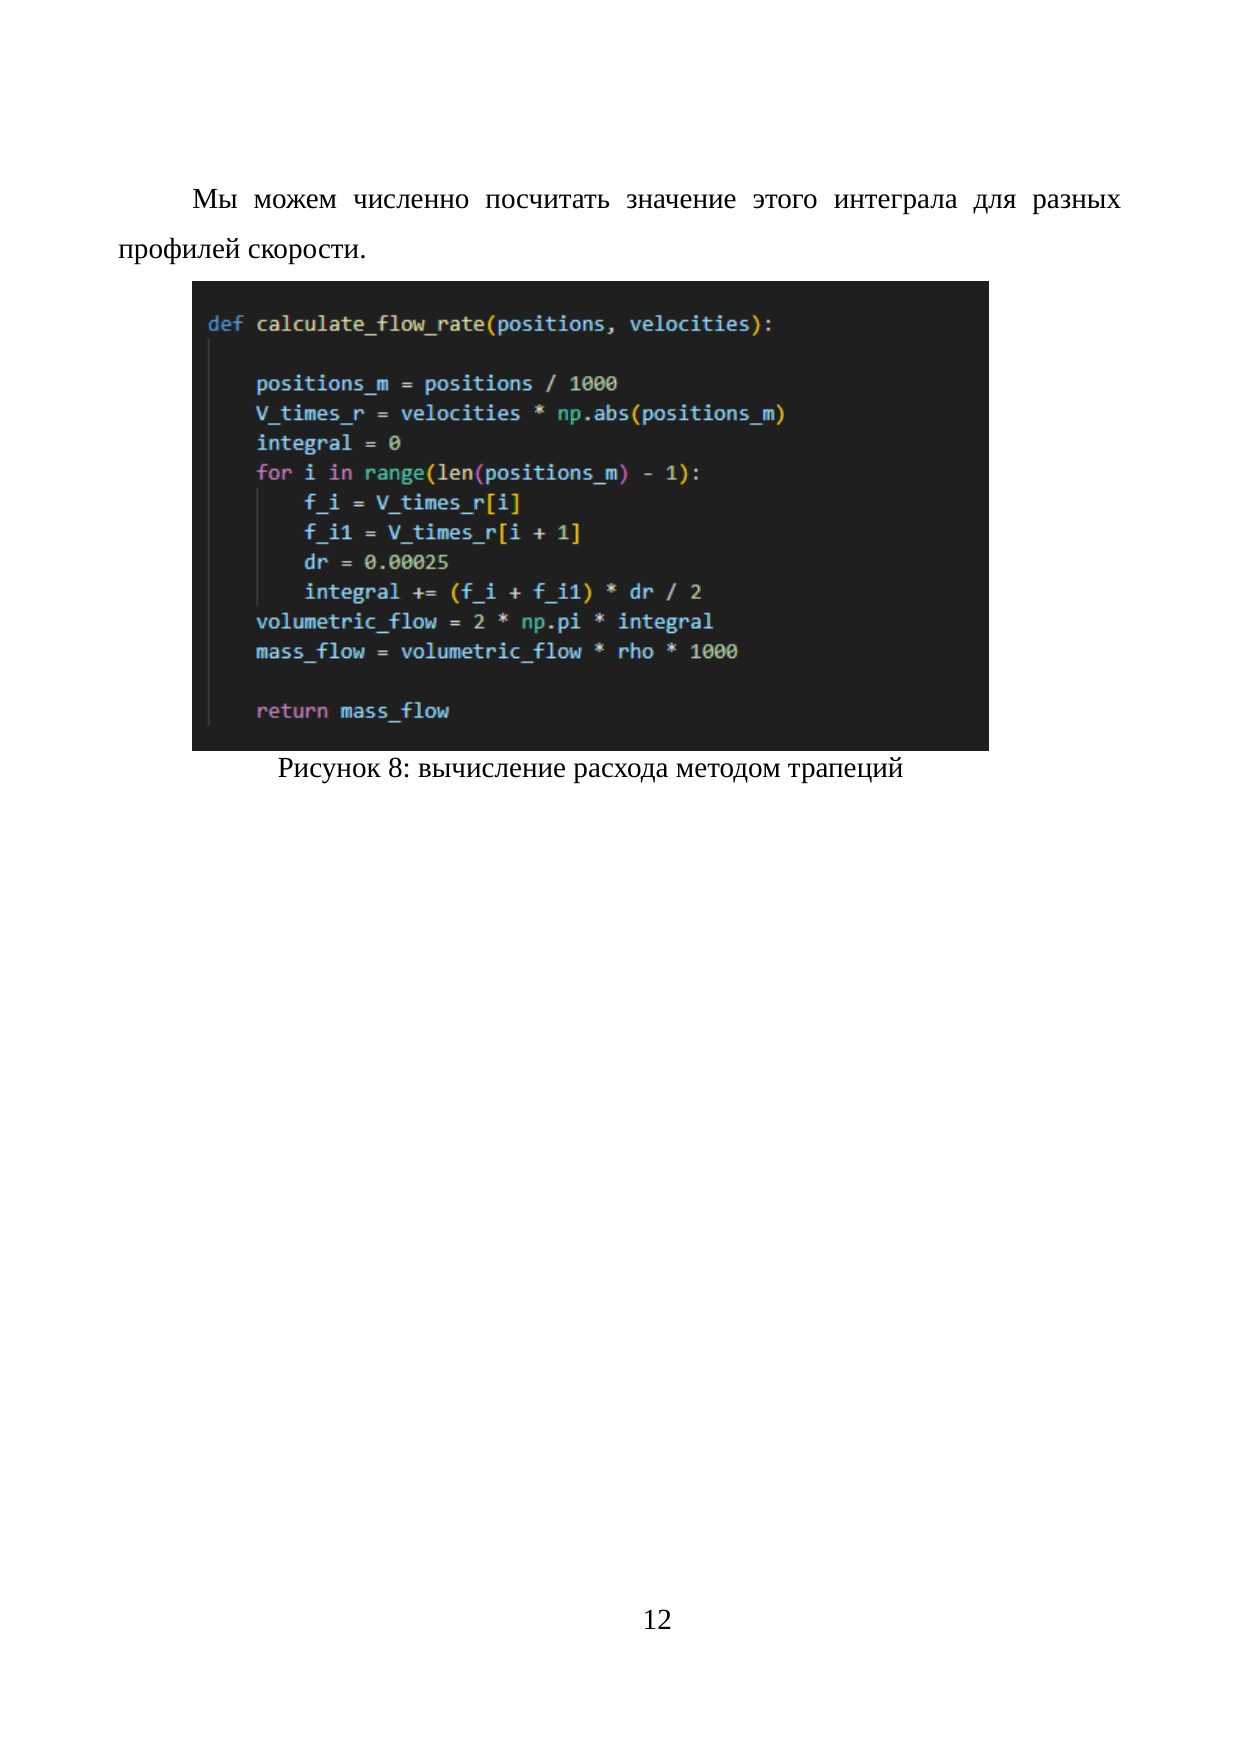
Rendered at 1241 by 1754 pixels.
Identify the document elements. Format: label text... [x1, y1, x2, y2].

picture [192, 281, 989, 751]
text Мы можем численно посчитать значение этого интеграла для разных профилей скорости. [118, 181, 1122, 265]
text Рисунок 8: вычисление расхода методом трапеций [192, 751, 989, 784]
